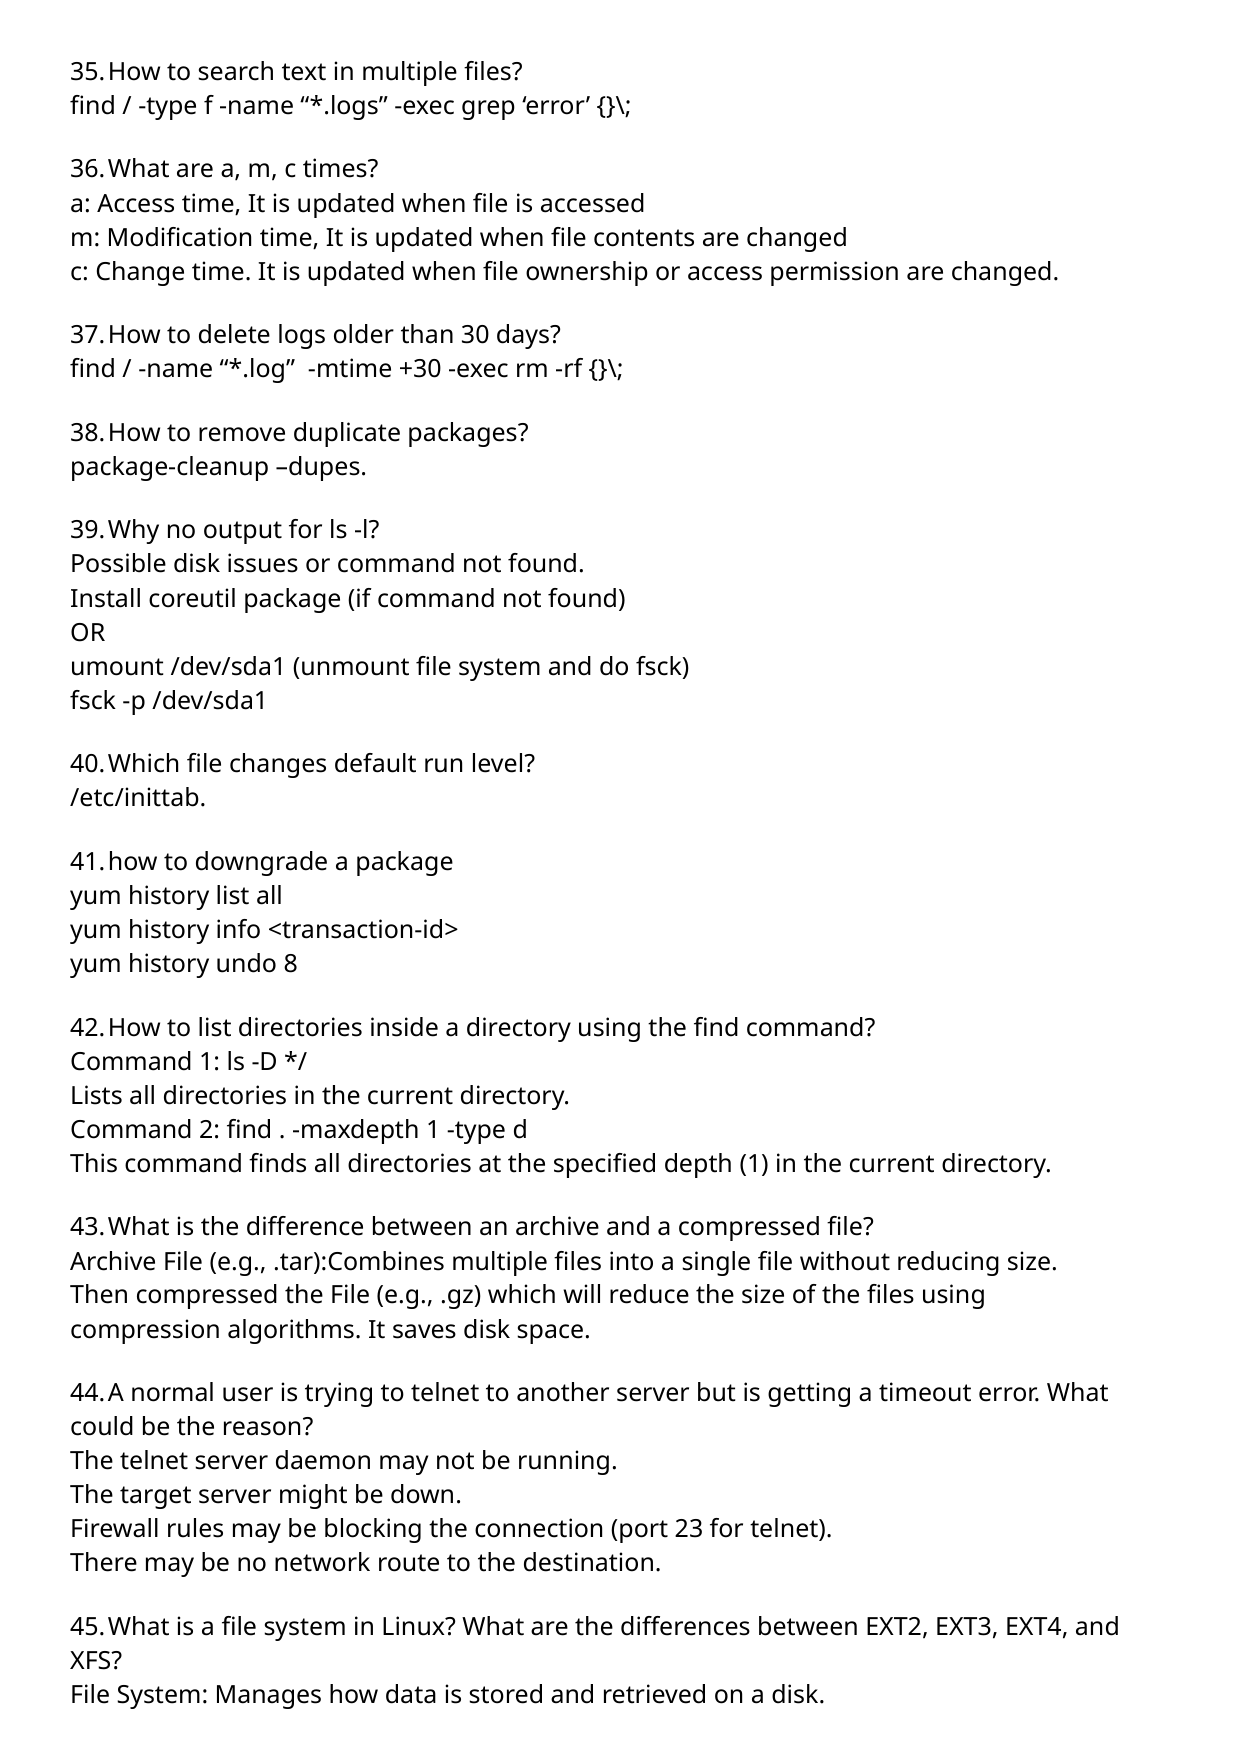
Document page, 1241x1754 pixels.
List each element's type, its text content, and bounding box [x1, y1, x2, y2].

list how to downgrade a package yum history list all yum history info <transaction-id> yum history undo 8 [70, 843, 1129, 980]
list How to remove duplicate packages? package-cleanup –dupes. [70, 414, 1129, 483]
list How to search text in multiple files? find / -type f -name “*.logs” -exec grep ‘error’ {}\; [70, 53, 1129, 122]
list How to delete logs older than 30 days? find / -name “*.log” -mtime +30 -exec rm -rf {}\; [70, 317, 1129, 385]
list Which file changes default run level? /etc/inittab. [70, 746, 1129, 814]
list What is a file system in Linux? What are the differences between EXT2, EXT3, EXT4, and XFS? File System: Manages how data is stored and retrieved on a disk. [70, 1609, 1129, 1711]
list What are a, m, c times? a: Access time, It is updated when file is accessed m: Modification time, It is updated when file contents are changed c: Change time. It is updated when file ownership or access permission are changed. [70, 151, 1129, 287]
list How to list directories inside a directory using the find command? Command 1: ls -D */ Lists all directories in the current directory. Command 2: find . -maxdepth 1 -type d This command finds all directories at the specified depth (1) in the current directory. [70, 1009, 1129, 1179]
list A normal user is trying to telnet to another server but is getting a timeout error. What could be the reason? The telnet server daemon may not be running. The target server might be down. Firewall rules may be blocking the connection (port 23 for telnet). There may be no network route to the destination. [70, 1375, 1129, 1579]
list What is the difference between an archive and a compressed file? Archive File (e.g., .tar):Combines multiple files into a single file without reducing size. Then compressed the File (e.g., .gz) which will reduce the size of the files using compression algorithms. It saves disk space. [70, 1209, 1129, 1345]
list Why no output for ls -l? Possible disk issues or command not found. Install coreutil package (if command not found) OR umount /dev/sda1 (unmount file system and do fsck) fsck -p /dev/sda1 [70, 512, 1129, 716]
